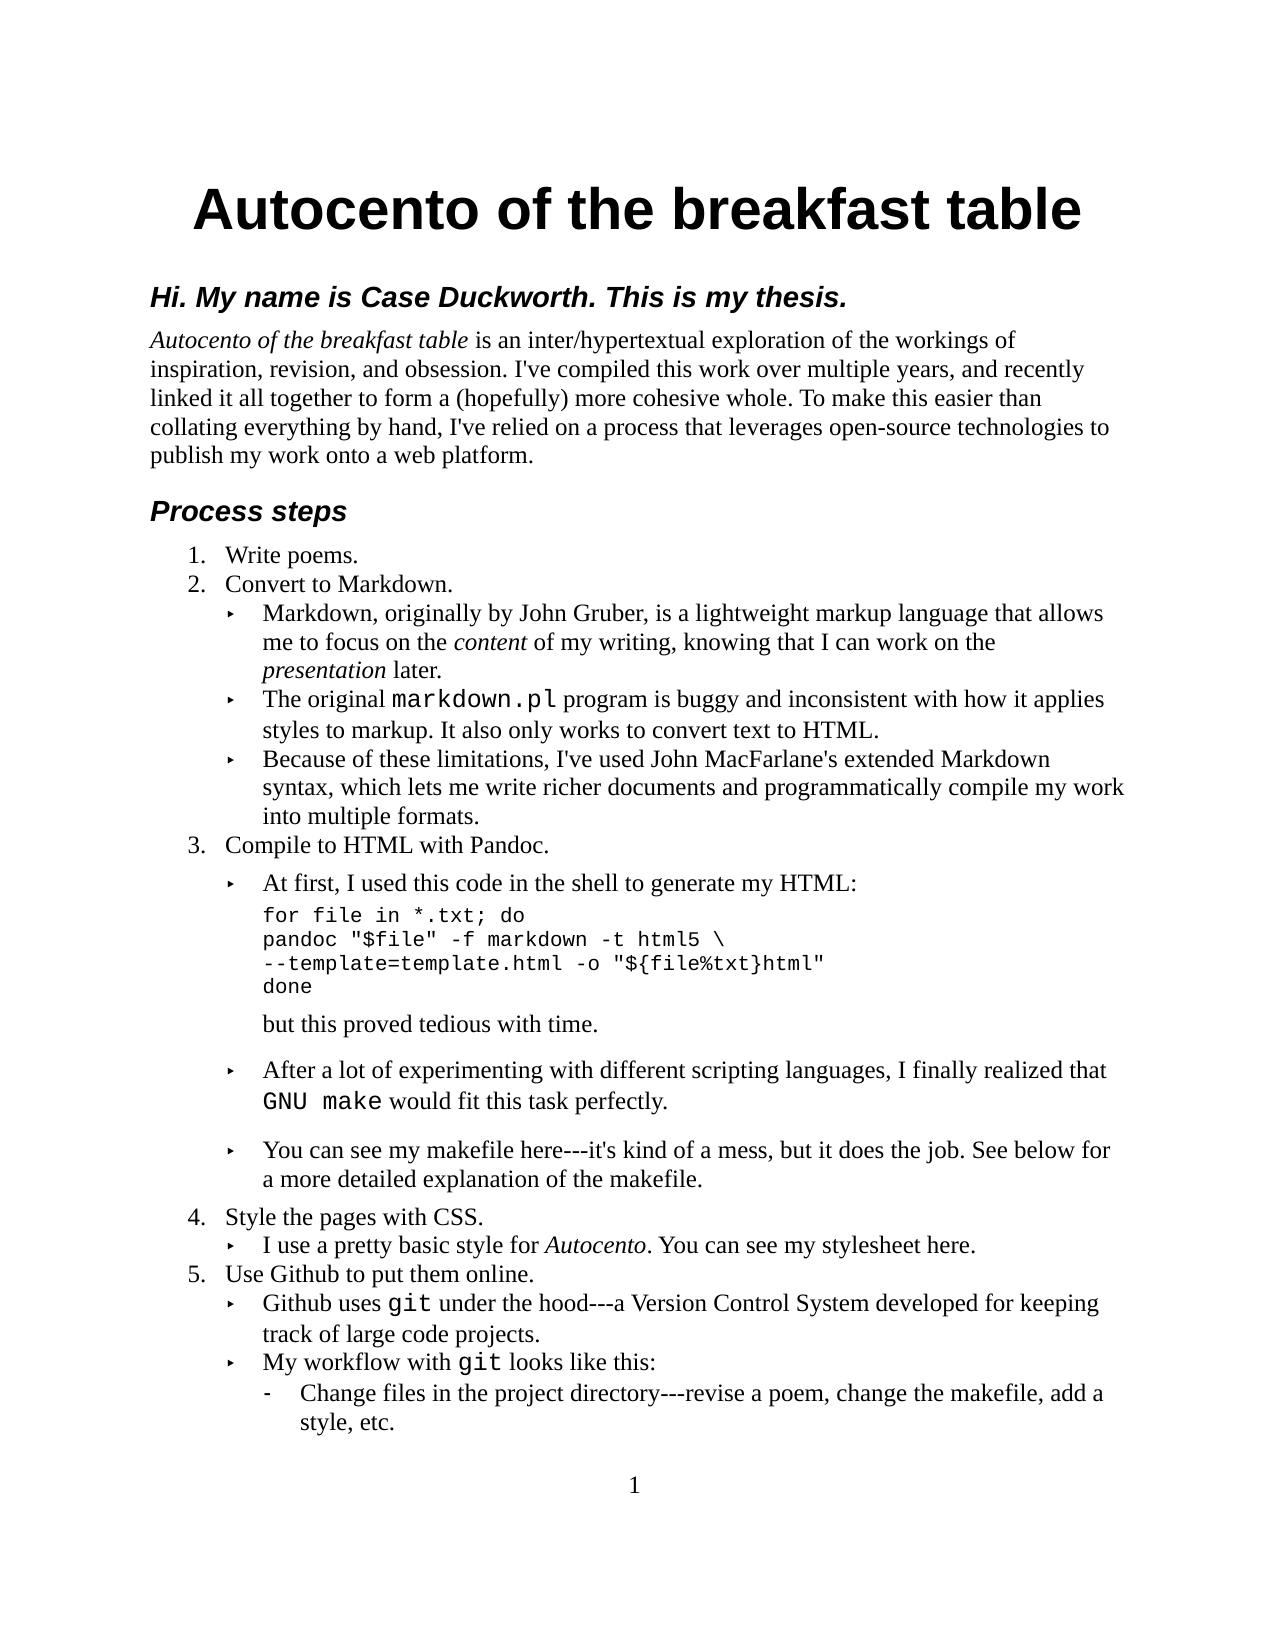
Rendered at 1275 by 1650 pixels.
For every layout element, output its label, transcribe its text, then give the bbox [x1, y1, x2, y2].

list Style the pages with CSS. [187, 1202, 1125, 1230]
list The original markdown.pl program is buggy and inconsistent with how it applies styles to markup. It also only works to convert text to HTML. [225, 684, 1125, 744]
list pandoc "$file" -f markdown -t html5 \ [225, 929, 1125, 953]
list My workflow with git looks like this: [225, 1347, 1125, 1378]
list Markdown, originally by John Gruber, is a lightweight markup language that allows me to focus on the content of my writing, knowing that I can work on the presentation later. [225, 598, 1125, 684]
list but this proved tedious with time. [225, 1009, 1125, 1038]
list for file in *.txt; do [225, 905, 1125, 929]
list Write poems. [187, 540, 1125, 569]
list --template=template.html -o "${file%txt}html" [225, 953, 1125, 976]
list done [225, 976, 1125, 1000]
list Because of these limitations, I've used John MacFarlane's extended Markdown syntax, which lets me write richer documents and programmatically compile my work into multiple formats. [225, 744, 1125, 830]
list Use Github to put them online. [187, 1259, 1125, 1288]
list Github uses git under the hood---a Version Control System developed for keeping track of large code projects. [225, 1288, 1125, 1347]
list I use a pretty basic style for Autocento. You can see my stylesheet here. [225, 1230, 1125, 1259]
text Autocento of the breakfast table is an inter/hypertextual exploration of the workings of inspiration, revision, and obsession. I've compiled this work over multiple years, and recently linked it all together to form a (hopefully) more cohesive whole. To make this easier than collating everything by hand, I've relied on a process that leverages open-source technologies to publish my work onto a web platform. [150, 326, 1125, 469]
list You can see my makefile here---it's kind of a mess, but it does the job. See below for a more detailed explanation of the makefile. [225, 1135, 1125, 1193]
title Autocento of the breakfast table [150, 175, 1125, 242]
subtitle Process steps [150, 494, 1125, 528]
list After a lot of experimenting with different scripting languages, I finally realized that GNU make would fit this task perfectly. [225, 1056, 1125, 1117]
list At first, I used this code in the shell to generate my HTML: [225, 868, 1125, 896]
list Change files in the project directory---revise a poem, change the makefile, add a style, etc. [262, 1378, 1125, 1436]
subtitle Hi. My name is Case Duckworth. This is my thesis. [150, 279, 1125, 313]
list Convert to Markdown. [187, 569, 1125, 598]
list Compile to HTML with Pandoc. [187, 830, 1125, 859]
